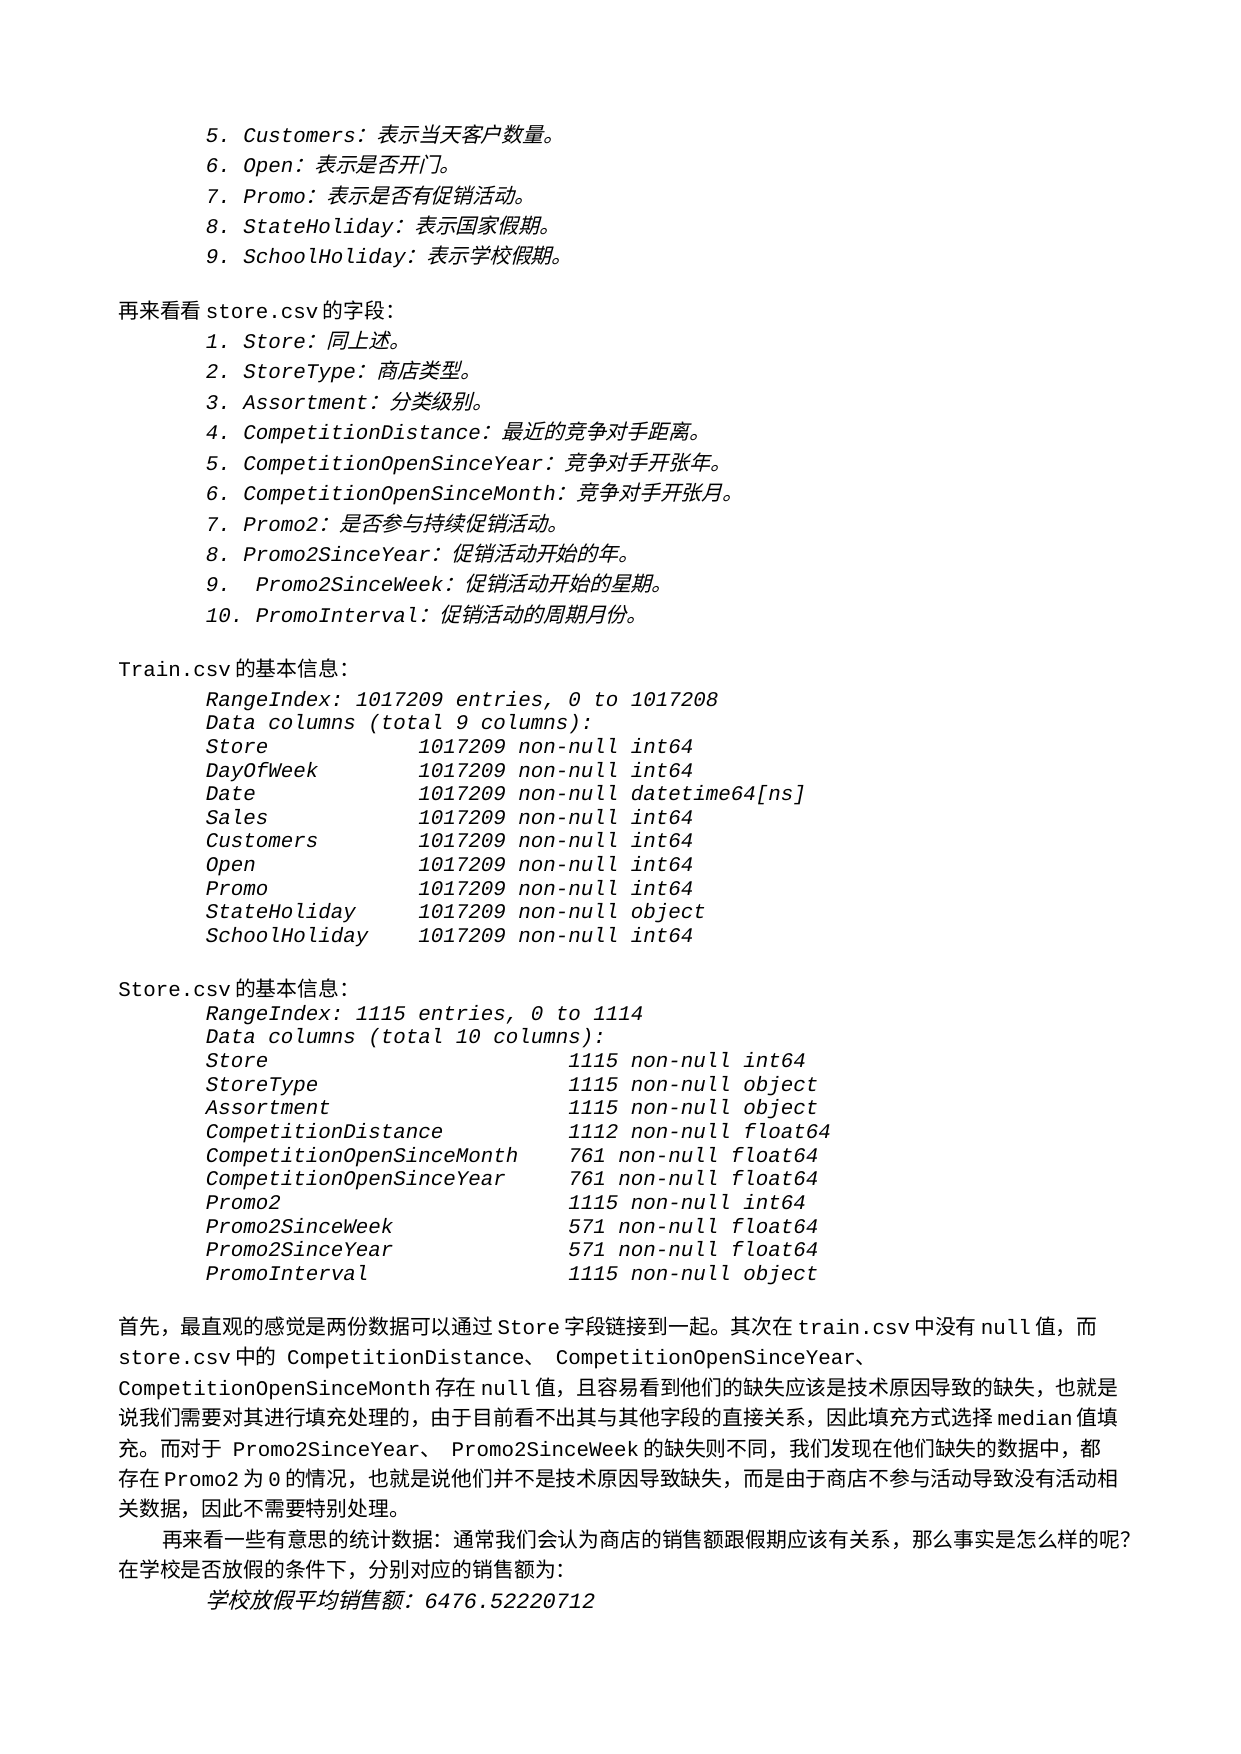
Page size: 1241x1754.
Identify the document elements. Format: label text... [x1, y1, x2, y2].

text Promo2 1115 non-null int64 [118, 1192, 1122, 1216]
text Promo 1017209 non-null int64 [118, 878, 1122, 901]
text CompetitionDistance 1112 non-null float64 [118, 1121, 1122, 1145]
text 学校放假平均销售额：6476.52220712 [118, 1583, 1122, 1616]
text CompetitionOpenSinceYear 761 non-null float64 [118, 1168, 1122, 1192]
text RangeIndex: 1115 entries, 0 to 1114 [118, 1003, 1122, 1026]
text Train.csv的基本信息： [118, 652, 1122, 682]
text 9. SchoolHoliday：表示学校假期。 [118, 240, 1122, 270]
text Data columns (total 9 columns): [118, 712, 1122, 736]
text 5. Customers：表示当天客户数量。 [118, 118, 1122, 148]
text Promo2SinceWeek 571 non-null float64 [118, 1216, 1122, 1239]
text StateHoliday 1017209 non-null object [118, 901, 1122, 925]
text 9. Promo2SinceWeek：促销活动开始的星期。 [118, 568, 1122, 598]
text 再来看一些有意思的统计数据：通常我们会认为商店的销售额跟假期应该有关系，那么事实是怎么样的呢？在学校是否放假的条件下，分别对应的销售额为： [118, 1523, 1122, 1583]
text DayOfWeek 1017209 non-null int64 [118, 759, 1122, 783]
text Assortment 1115 non-null object [118, 1097, 1122, 1121]
text 5. CompetitionOpenSinceYear：竞争对手开张年。 [118, 446, 1122, 476]
text 3. Assortment：分类级别。 [118, 385, 1122, 416]
text 8. Promo2SinceYear：促销活动开始的年。 [118, 537, 1122, 568]
text PromoInterval 1115 non-null object [118, 1263, 1122, 1287]
text 1. Store：同上述。 [118, 324, 1122, 355]
text 10. PromoInterval：促销活动的周期月份。 [118, 598, 1122, 628]
text 首先，最直观的感觉是两份数据可以通过Store字段链接到一起。其次在train.csv中没有null值，而store.csv中的 CompetitionDistance、 CompetitionOpenSinceYear、 [118, 1310, 1122, 1371]
text Store 1115 non-null int64 [118, 1050, 1122, 1074]
text CompetitionOpenSinceMonth存在null值，且容易看到他们的缺失应该是技术原因导致的缺失，也就是说我们需要对其进行填充处理的，由于目前看不出其与其他字段的直接关系，因此填充方式选择median值填充。而对于 Promo2SinceYear、 Promo2SinceWeek的缺失则不同，我们发现在他们缺失的数据中，都存在Promo2为0的情况，也就是说他们并不是技术原因导致缺失，而是由于商店不参与活动导致没有活动相关数据，因此不需要特别处理。 [118, 1371, 1122, 1523]
text StoreType 1115 non-null object [118, 1074, 1122, 1097]
text 6. CompetitionOpenSinceMonth：竞争对手开张月。 [118, 476, 1122, 507]
text 8. StateHoliday：表示国家假期。 [118, 209, 1122, 240]
text 4. CompetitionDistance：最近的竞争对手距离。 [118, 416, 1122, 446]
text Promo2SinceYear 571 non-null float64 [118, 1239, 1122, 1263]
text 再来看看store.csv的字段： [118, 294, 1122, 324]
text 7. Promo2：是否参与持续促销活动。 [118, 507, 1122, 537]
text RangeIndex: 1017209 entries, 0 to 1017208 [118, 682, 1122, 712]
text Sales 1017209 non-null int64 [118, 807, 1122, 831]
text Date 1017209 non-null datetime64[ns] [118, 783, 1122, 807]
text Store.csv的基本信息： [118, 972, 1122, 1003]
text 6. Open：表示是否开门。 [118, 148, 1122, 179]
text Customers 1017209 non-null int64 [118, 831, 1122, 854]
text 2. StoreType：商店类型。 [118, 355, 1122, 385]
text SchoolHoliday 1017209 non-null int64 [118, 925, 1122, 949]
text CompetitionOpenSinceMonth 761 non-null float64 [118, 1145, 1122, 1168]
text 7. Promo：表示是否有促销活动。 [118, 179, 1122, 209]
text Store 1017209 non-null int64 [118, 736, 1122, 759]
text Open 1017209 non-null int64 [118, 854, 1122, 878]
text Data columns (total 10 columns): [118, 1026, 1122, 1050]
